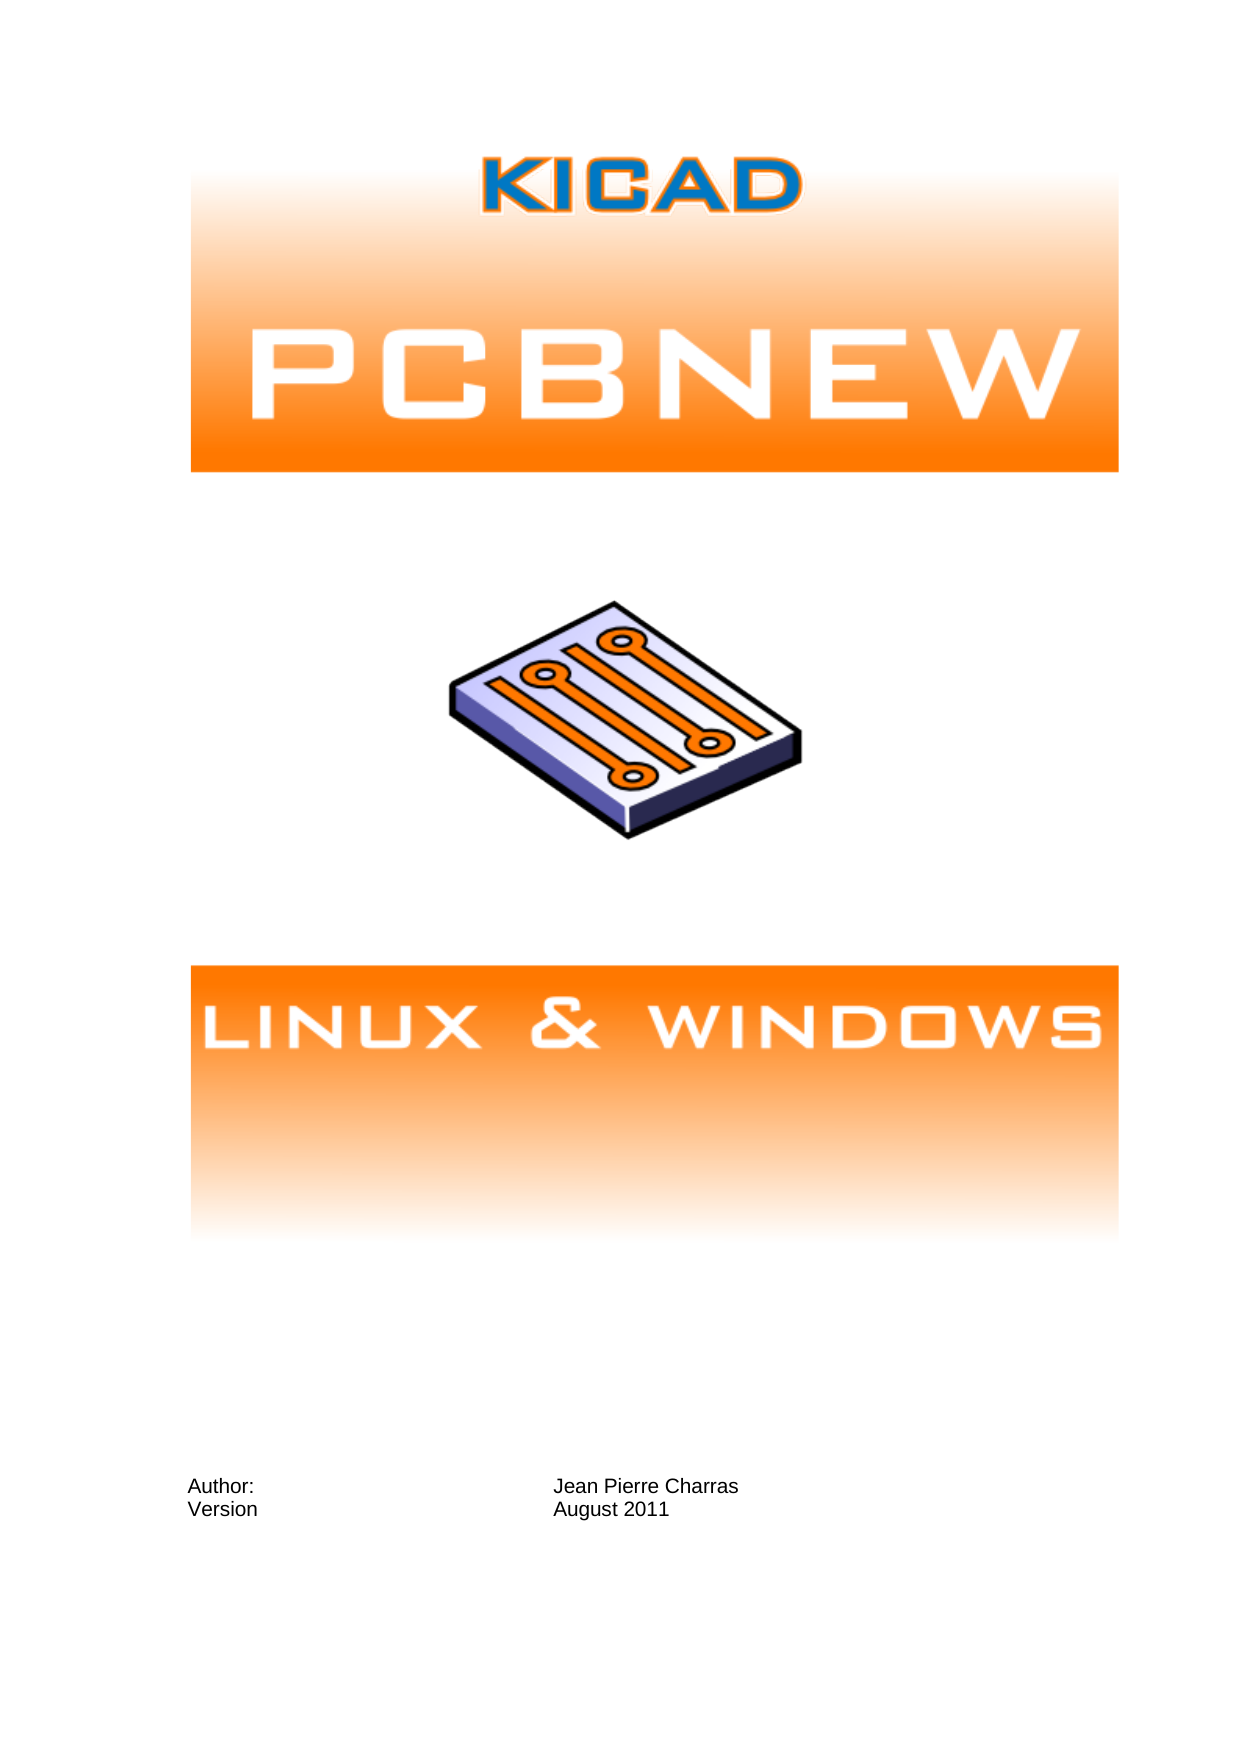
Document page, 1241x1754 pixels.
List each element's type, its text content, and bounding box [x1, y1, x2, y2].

text Version August 2011 [187, 1498, 1122, 1521]
picture [190, 118, 1119, 1289]
text Author: Jean Pierre Charras [187, 1475, 1122, 1498]
